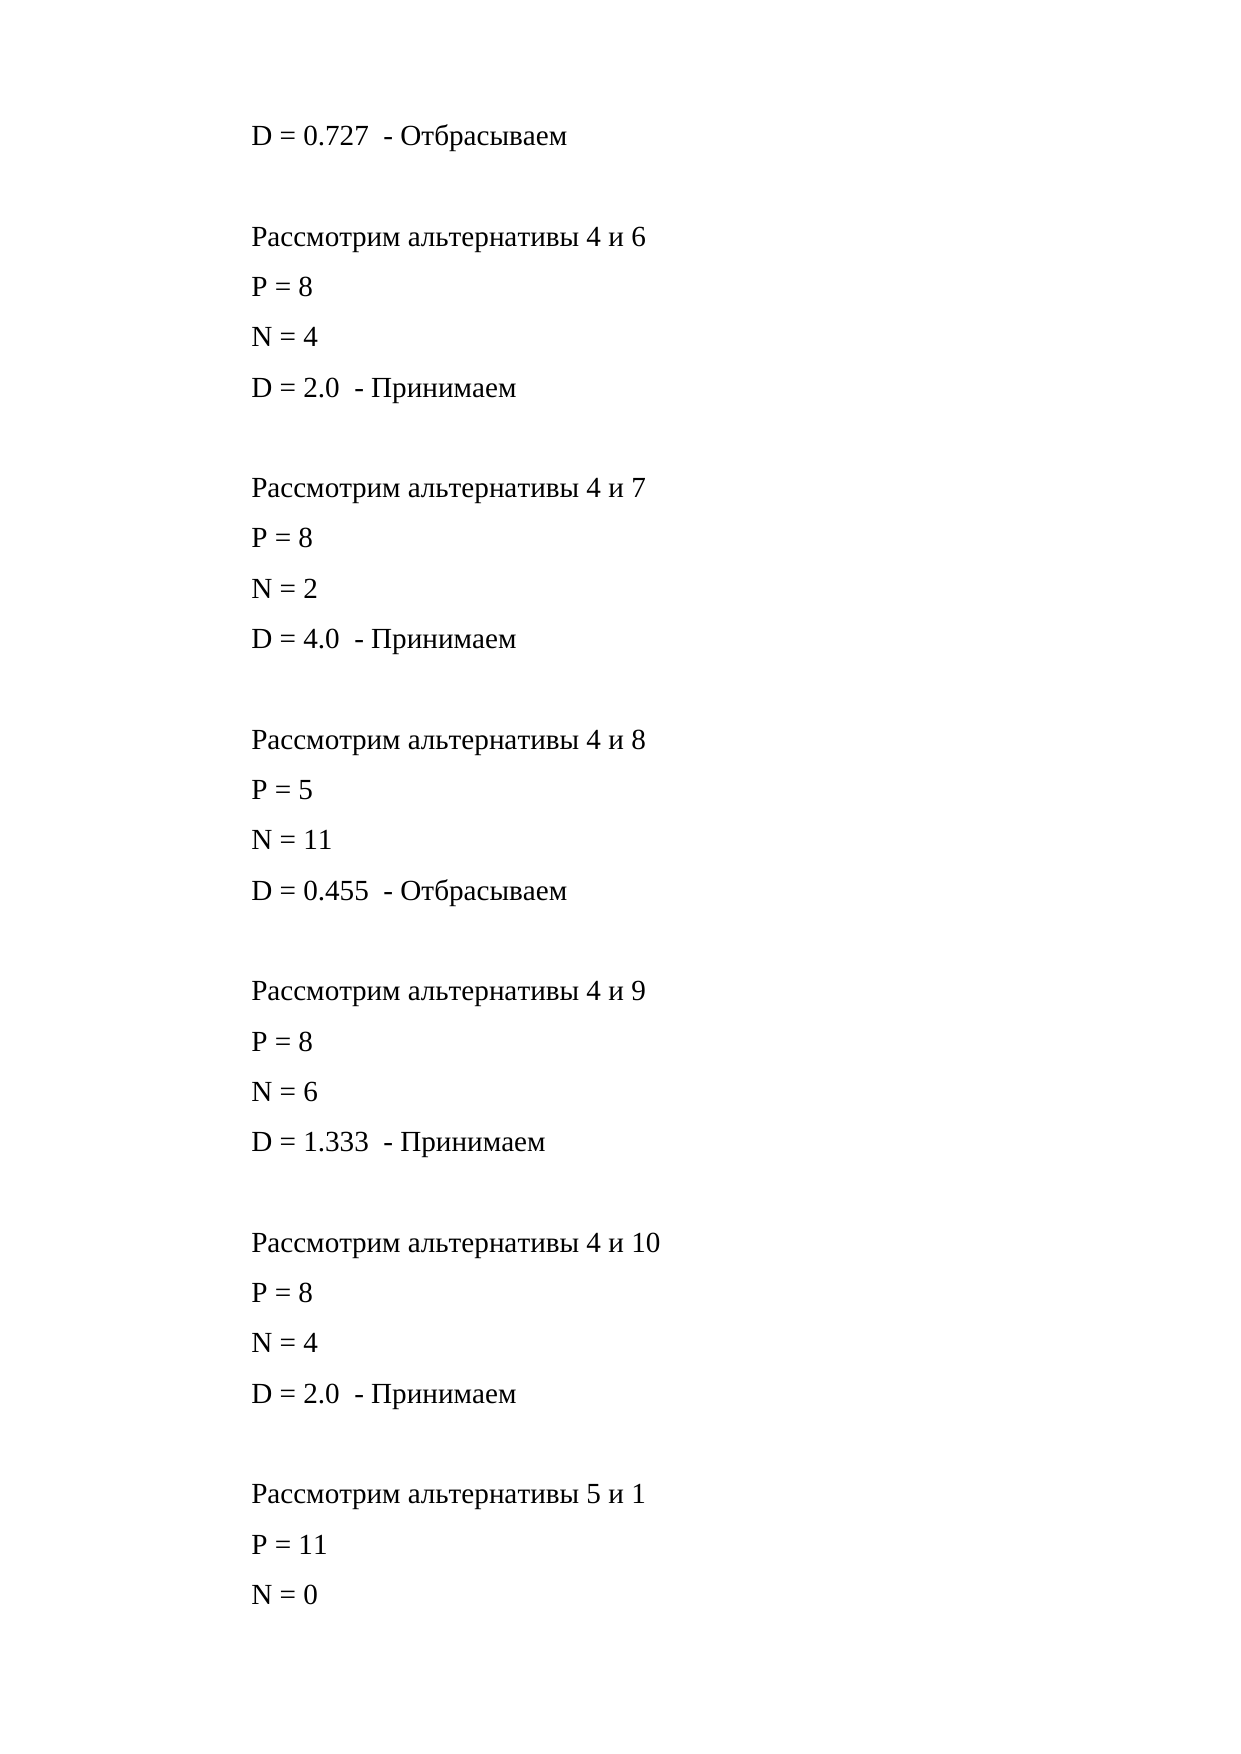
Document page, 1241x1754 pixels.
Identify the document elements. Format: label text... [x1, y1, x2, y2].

text P = 8 [177, 1024, 1181, 1057]
text D = 4.0 - Принимаем [177, 621, 1181, 655]
text D = 1.333 - Принимаем [177, 1124, 1181, 1158]
text N = 2 [177, 571, 1181, 604]
text Рассмотрим альтернативы 4 и 10 [177, 1225, 1181, 1258]
text Рассмотрим альтернативы 4 и 8 [177, 722, 1181, 755]
text D = 2.0 - Принимаем [177, 370, 1181, 403]
text D = 0.455 - Отбрасываем [177, 873, 1181, 906]
text Рассмотрим альтернативы 4 и 6 [177, 219, 1181, 252]
text N = 0 [177, 1577, 1181, 1611]
text N = 4 [177, 1326, 1181, 1359]
text P = 5 [177, 772, 1181, 806]
text P = 8 [177, 269, 1181, 303]
text Рассмотрим альтернативы 4 и 9 [177, 973, 1181, 1007]
text P = 8 [177, 1275, 1181, 1309]
text N = 11 [177, 822, 1181, 856]
text N = 4 [177, 319, 1181, 353]
text D = 0.727 - Отбрасываем [177, 118, 1181, 152]
text Рассмотрим альтернативы 4 и 7 [177, 470, 1181, 504]
text Рассмотрим альтернативы 5 и 1 [177, 1477, 1181, 1510]
text P = 8 [177, 521, 1181, 554]
text N = 6 [177, 1074, 1181, 1108]
text P = 11 [177, 1527, 1181, 1560]
text D = 2.0 - Принимаем [177, 1376, 1181, 1409]
